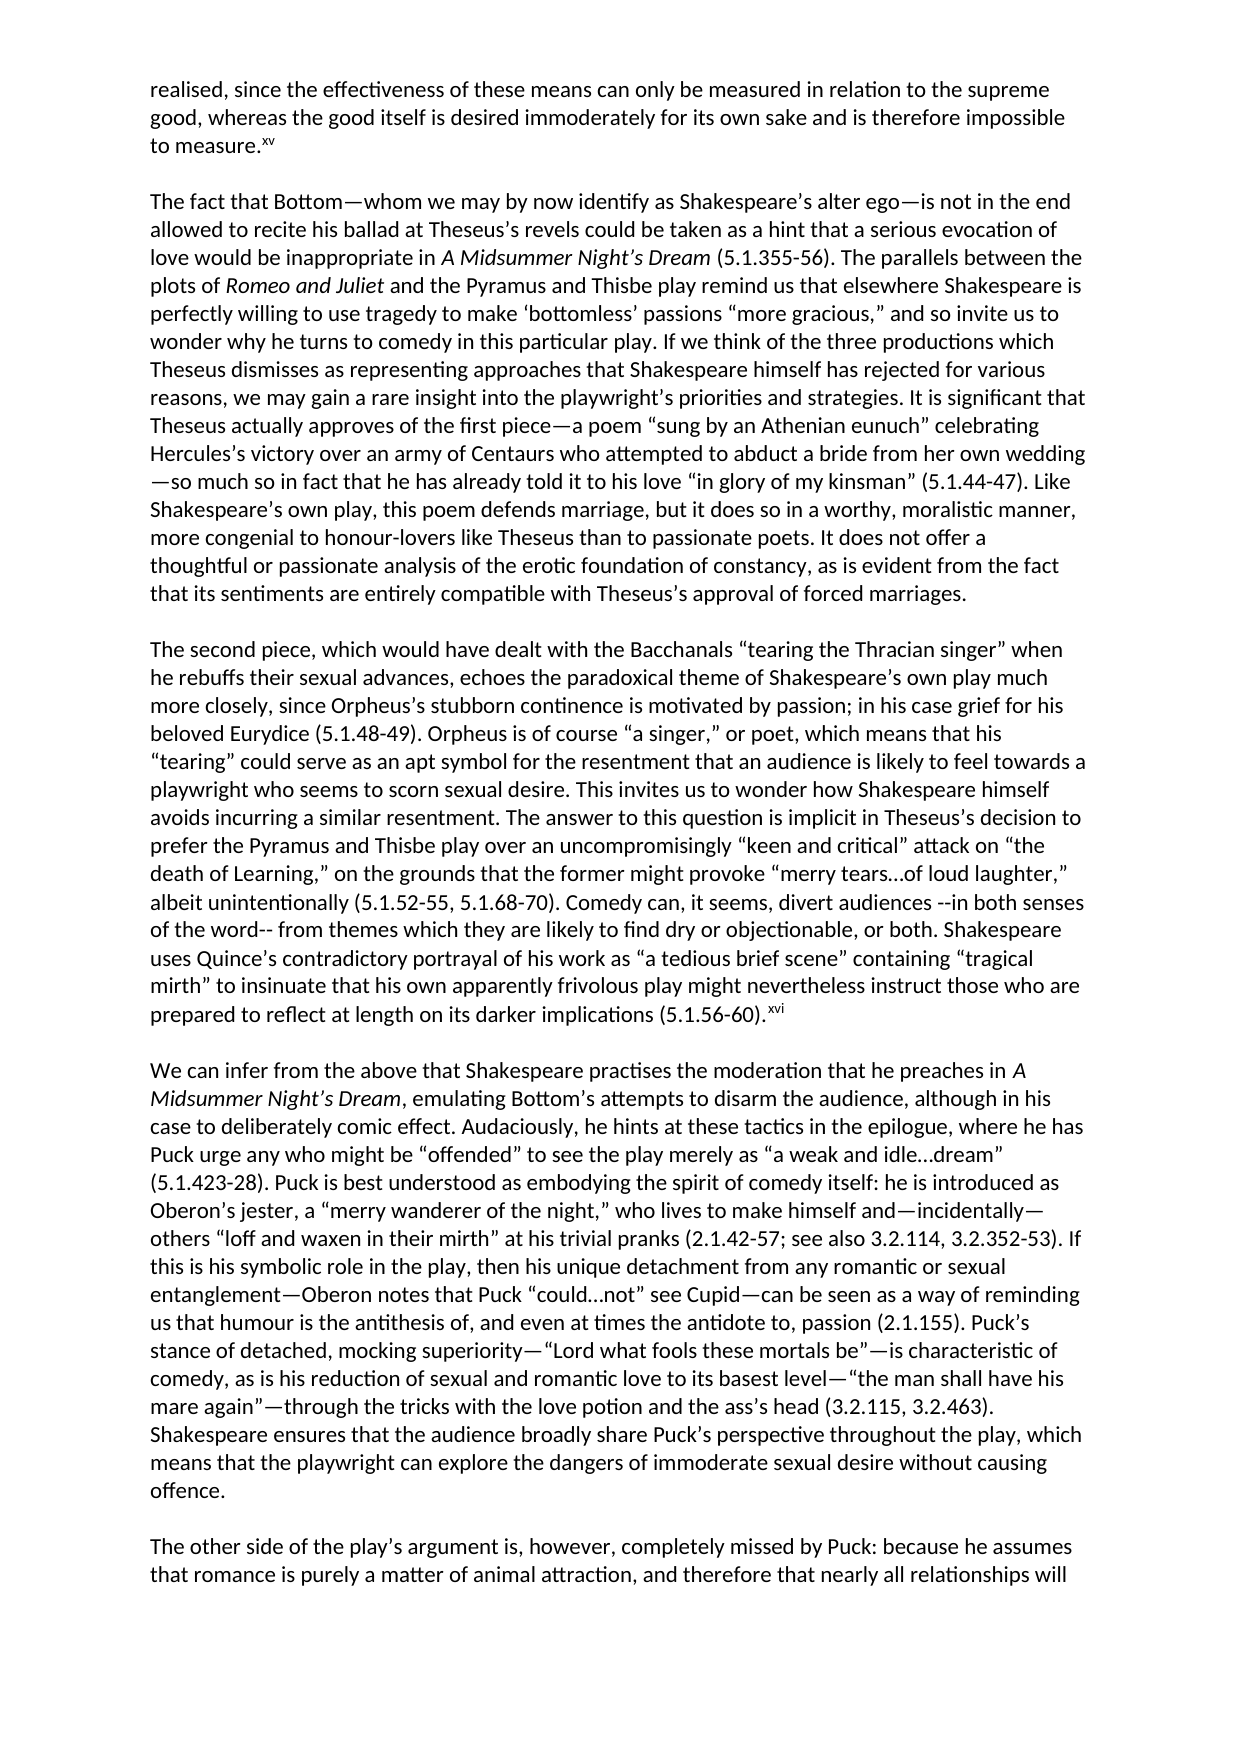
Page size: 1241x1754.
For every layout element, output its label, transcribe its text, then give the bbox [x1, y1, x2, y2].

text The fact that Bottom—whom we may by now identify as Shakespeare’s alter ego—is not in the end allowed to recite his ballad at Theseus’s revels could be taken as a hint that a serious evocation of love would be inappropriate in A Midsummer Night’s Dream (5.1.355-56). The parallels between the plots of Romeo and Juliet and the Pyramus and Thisbe play remind us that elsewhere Shakespeare is perfectly willing to use tragedy to make ‘bottomless’ passions “more gracious,” and so invite us to wonder why he turns to comedy in this particular play. If we think of the three productions which Theseus dismisses as representing approaches that Shakespeare himself has rejected for various reasons, we may gain a rare insight into the playwright’s priorities and strategies. It is significant that Theseus actually approves of the first piece—a poem “sung by an Athenian eunuch” celebrating Hercules’s victory over an army of Centaurs who attempted to abduct a bride from her own wedding—so much so in fact that he has already told it to his love “in glory of my kinsman” (5.1.44-47). Like Shakespeare’s own play, this poem defends marriage, but it does so in a worthy, moralistic manner, more congenial to honour-lovers like Theseus than to passionate poets. It does not offer a thoughtful or passionate analysis of the erotic foundation of constancy, as is evident from the fact that its sentiments are entirely compatible with Theseus’s approval of forced marriages. [150, 187, 1090, 607]
text The other side of the play’s argument is, however, completely missed by Puck: because he assumes that romance is purely a matter of animal attraction, and therefore that nearly all relationships will [150, 1532, 1090, 1588]
text The second piece, which would have dealt with the Bacchanals “tearing the Thracian singer” when he rebuffs their sexual advances, echoes the paradoxical theme of Shakespeare’s own play much more closely, since Orpheus’s stubborn continence is motivated by passion; in his case grief for his beloved Eurydice (5.1.48-49). Orpheus is of course “a singer,” or poet, which means that his “tearing” could serve as an apt symbol for the resentment that an audience is likely to feel towards a playwright who seems to scorn sexual desire. This invites us to wonder how Shakespeare himself avoids incurring a similar resentment. The answer to this question is implicit in Theseus’s decision to prefer the Pyramus and Thisbe play over an uncompromisingly “keen and critical” attack on “the death of Learning,” on the grounds that the former might provoke “merry tears…of loud laughter,” albeit unintentionally (5.1.52-55, 5.1.68-70). Comedy can, it seems, divert audiences --in both senses of the word-- from themes which they are likely to find dry or objectionable, or both. Shakespeare uses Quince’s contradictory portrayal of his work as “a tedious brief scene” containing “tragical mirth” to insinuate that his own apparently frivolous play might nevertheless instruct those who are prepared to reflect at length on its darker implications (5.1.56-60). [150, 635, 1090, 1028]
text realised, since the effectiveness of these means can only be measured in relation to the supreme good, whereas the good itself is desired immoderately for its own sake and is therefore impossible to measure. [150, 75, 1090, 159]
text We can infer from the above that Shakespeare practises the moderation that he preaches in A Midsummer Night’s Dream, emulating Bottom’s attempts to disarm the audience, although in his case to deliberately comic effect. Audaciously, he hints at these tactics in the epilogue, where he has Puck urge any who might be “offended” to see the play merely as “a weak and idle…dream” (5.1.423-28). Puck is best understood as embodying the spirit of comedy itself: he is introduced as Oberon’s jester, a “merry wanderer of the night,” who lives to make himself and—incidentally— others “loff and waxen in their mirth” at his trivial pranks (2.1.42-57; see also 3.2.114, 3.2.352-53). If this is his symbolic role in the play, then his unique detachment from any romantic or sexual entanglement—Oberon notes that Puck “could…not” see Cupid—can be seen as a way of reminding us that humour is the antithesis of, and even at times the antidote to, passion (2.1.155). Puck’s stance of detached, mocking superiority—“Lord what fools these mortals be”—is characteristic of comedy, as is his reduction of sexual and romantic love to its basest level—“the man shall have his mare again”—through the tricks with the love potion and the ass’s head (3.2.115, 3.2.463). Shakespeare ensures that the audience broadly share Puck’s perspective throughout the play, which means that the playwright can explore the dangers of immoderate sexual desire without causing offence. [150, 1056, 1090, 1504]
